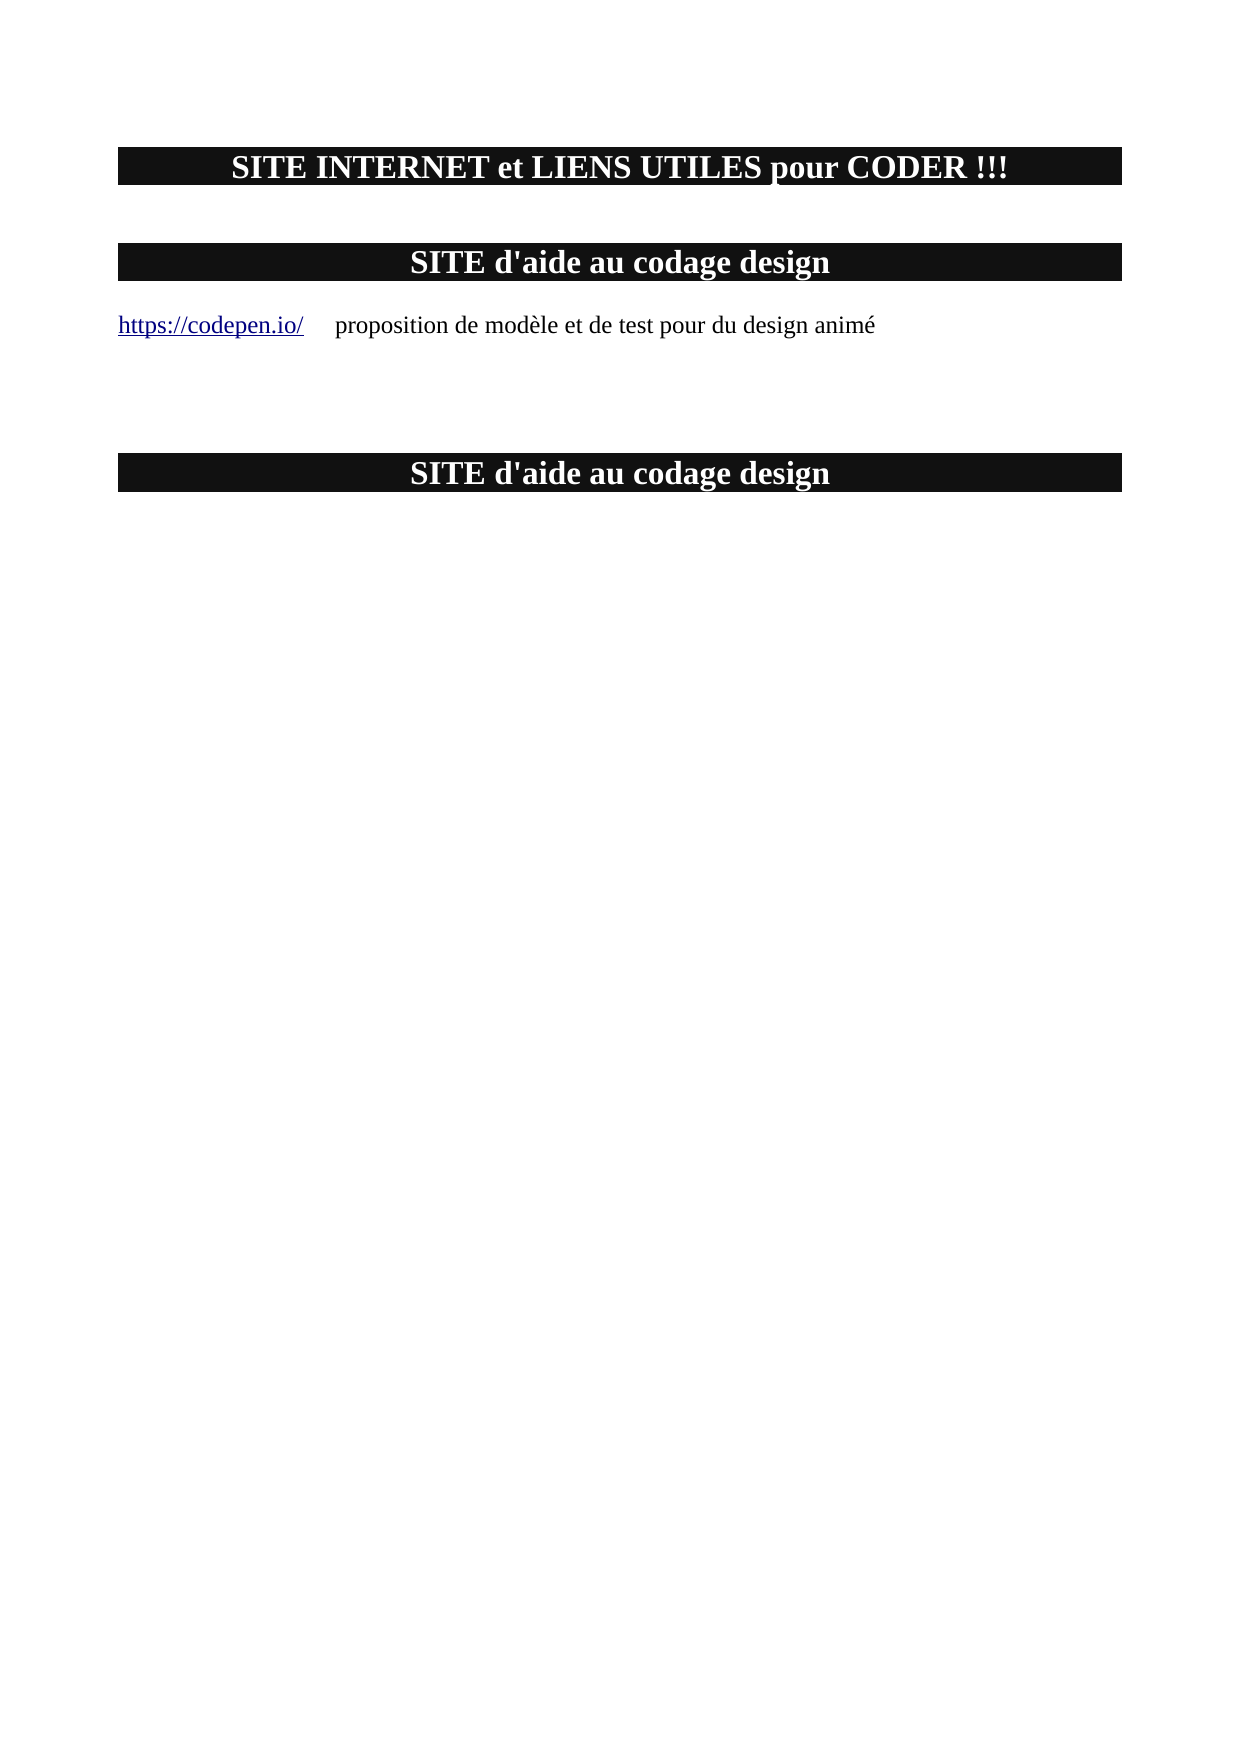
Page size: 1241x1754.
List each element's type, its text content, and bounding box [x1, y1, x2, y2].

text SITE d'aide au codage design [118, 453, 1122, 492]
text SITE INTERNET et LIENS UTILES pour CODER !!! [118, 147, 1122, 185]
text SITE d'aide au codage design [118, 243, 1122, 281]
text https://codepen.io/ proposition de modèle et de test pour du design animé [118, 310, 1122, 338]
